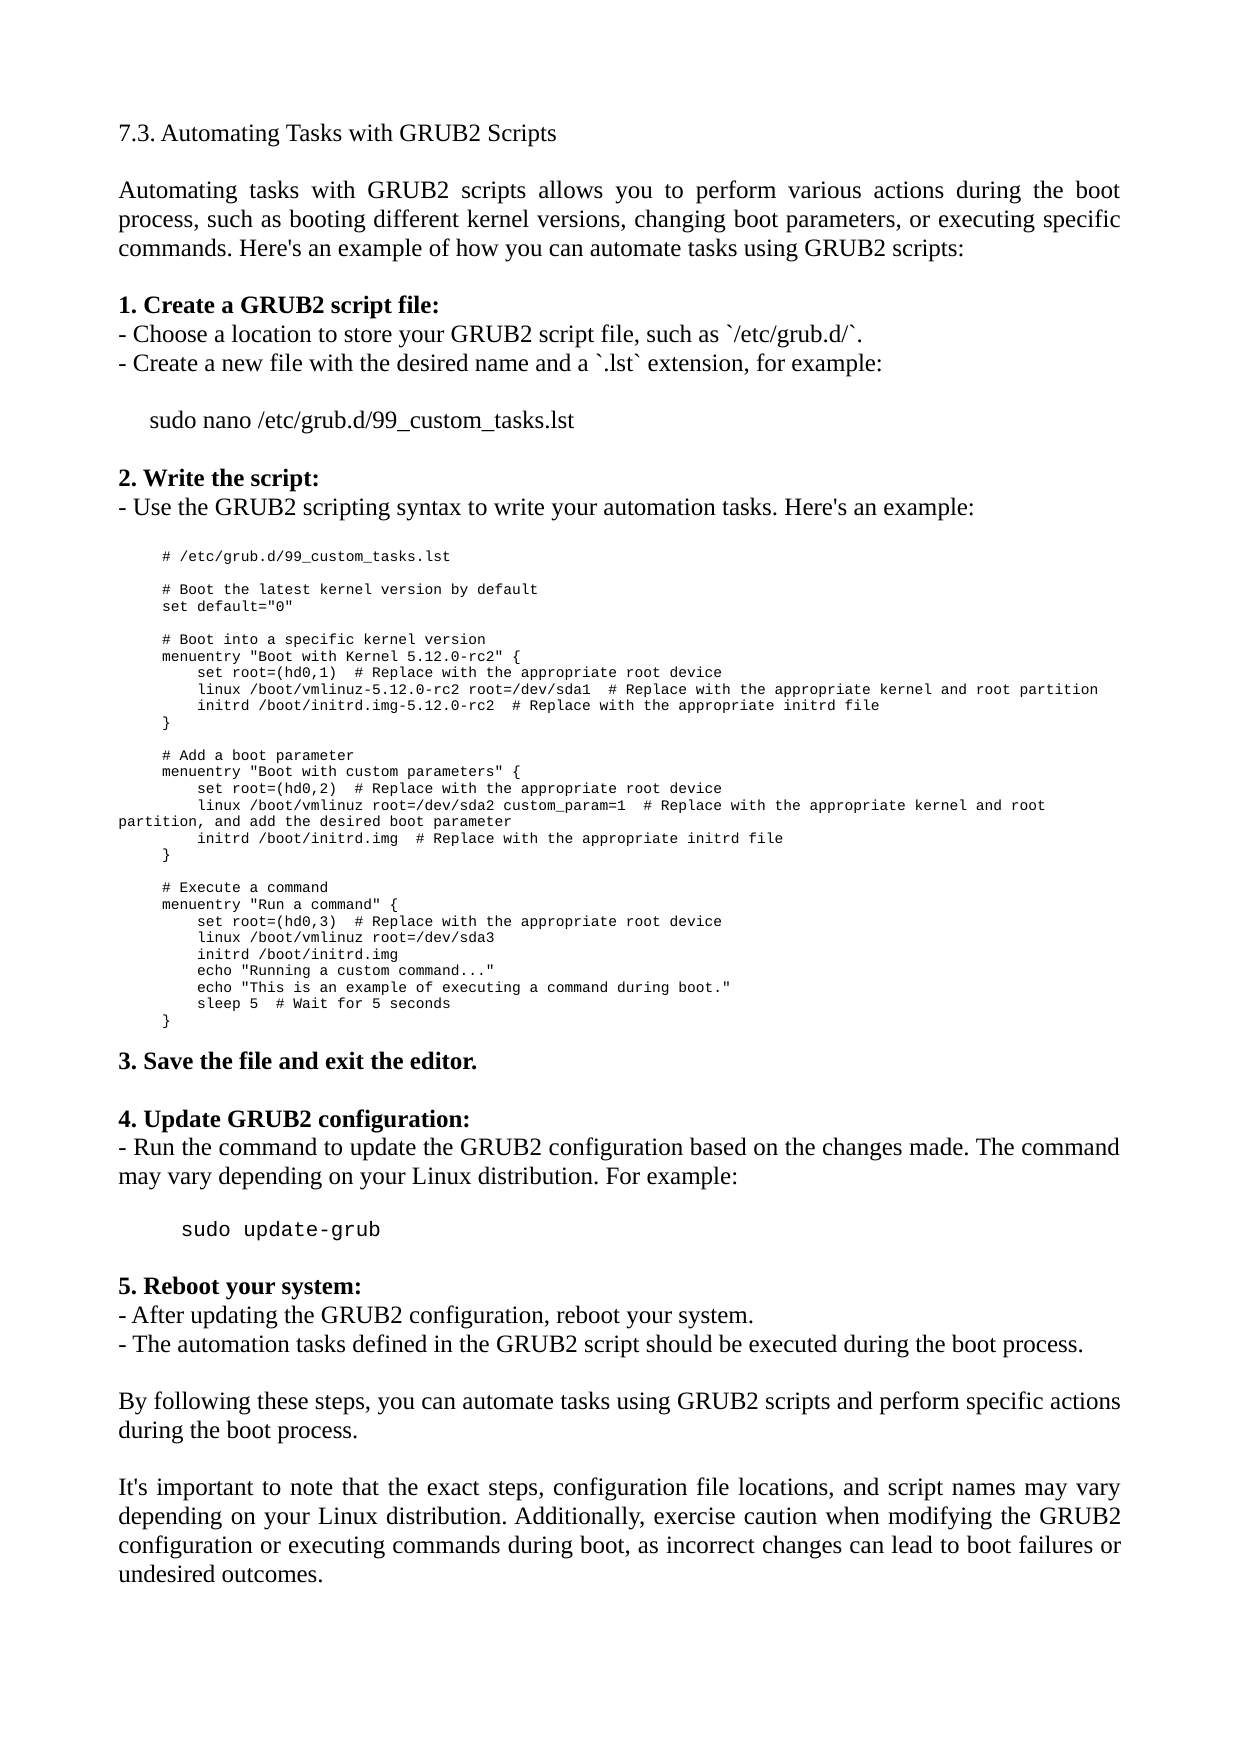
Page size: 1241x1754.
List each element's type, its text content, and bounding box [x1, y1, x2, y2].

text linux /boot/vmlinuz root=/dev/sda3 [118, 930, 1122, 947]
text } [118, 847, 1122, 864]
text - Create a new file with the desired name and a `.lst` extension, for example: [118, 348, 1122, 377]
text By following these steps, you can automate tasks using GRUB2 scripts and perform specific actions during the boot process. [118, 1386, 1122, 1444]
text set root=(hd0,3) # Replace with the appropriate root device [118, 914, 1122, 930]
text initrd /boot/initrd.img # Replace with the appropriate initrd file [118, 831, 1122, 847]
text sudo update-grub [118, 1219, 1122, 1242]
text set root=(hd0,2) # Replace with the appropriate root device [118, 781, 1122, 798]
text sleep 5 # Wait for 5 seconds [118, 997, 1122, 1013]
text } [118, 715, 1122, 732]
text 3. Save the file and exit the editor. [118, 1046, 1122, 1075]
text - Run the command to update the GRUB2 configuration based on the changes made. The command may vary depending on your Linux distribution. For example: [118, 1132, 1122, 1190]
text # Add a boot parameter [118, 748, 1122, 765]
text linux /boot/vmlinuz-5.12.0-rc2 root=/dev/sda1 # Replace with the appropriate kernel and root partition [118, 682, 1122, 698]
text initrd /boot/initrd.img [118, 947, 1122, 963]
text 5. Reboot your system: [118, 1271, 1122, 1300]
text # Execute a command [118, 881, 1122, 897]
text menuentry "Boot with Kernel 5.12.0-rc2" { [118, 649, 1122, 665]
text 2. Write the script: [118, 463, 1122, 492]
text echo "Running a custom command..." [118, 963, 1122, 980]
text } [118, 1013, 1122, 1030]
text echo "This is an example of executing a command during boot." [118, 980, 1122, 997]
text Automating tasks with GRUB2 scripts allows you to perform various actions during the boot process, such as booting different kernel versions, changing boot parameters, or executing specific commands. Here's an example of how you can automate tasks using GRUB2 scripts: [118, 176, 1122, 262]
text set default="0" [118, 599, 1122, 616]
text - Choose a location to store your GRUB2 script file, such as `/etc/grub.d/`. [118, 319, 1122, 348]
text initrd /boot/initrd.img-5.12.0-rc2 # Replace with the appropriate initrd file [118, 698, 1122, 715]
text # Boot the latest kernel version by default [118, 582, 1122, 599]
text 7.3. Automating Tasks with GRUB2 Scripts [118, 118, 1122, 147]
text set root=(hd0,1) # Replace with the appropriate root device [118, 665, 1122, 682]
text - Use the GRUB2 scripting syntax to write your automation tasks. Here's an example: [118, 492, 1122, 521]
text linux /boot/vmlinuz root=/dev/sda2 custom_param=1 # Replace with the appropriate kernel and root partition, and add the desired boot parameter [118, 798, 1122, 831]
text It's important to note that the exact steps, configuration file locations, and script names may vary depending on your Linux distribution. Additionally, exercise caution when modifying the GRUB2 configuration or executing commands during boot, as incorrect changes can lead to boot failures or undesired outcomes. [118, 1472, 1122, 1587]
text # /etc/grub.d/99_custom_tasks.lst [118, 549, 1122, 566]
text 4. Update GRUB2 configuration: [118, 1104, 1122, 1132]
text - After updating the GRUB2 configuration, reboot your system. [118, 1300, 1122, 1329]
text - The automation tasks defined in the GRUB2 script should be executed during the boot process. [118, 1329, 1122, 1357]
text sudo nano /etc/grub.d/99_custom_tasks.lst [118, 406, 1122, 434]
text 1. Create a GRUB2 script file: [118, 291, 1122, 319]
text menuentry "Boot with custom parameters" { [118, 765, 1122, 781]
text menuentry "Run a command" { [118, 897, 1122, 914]
text # Boot into a specific kernel version [118, 632, 1122, 649]
